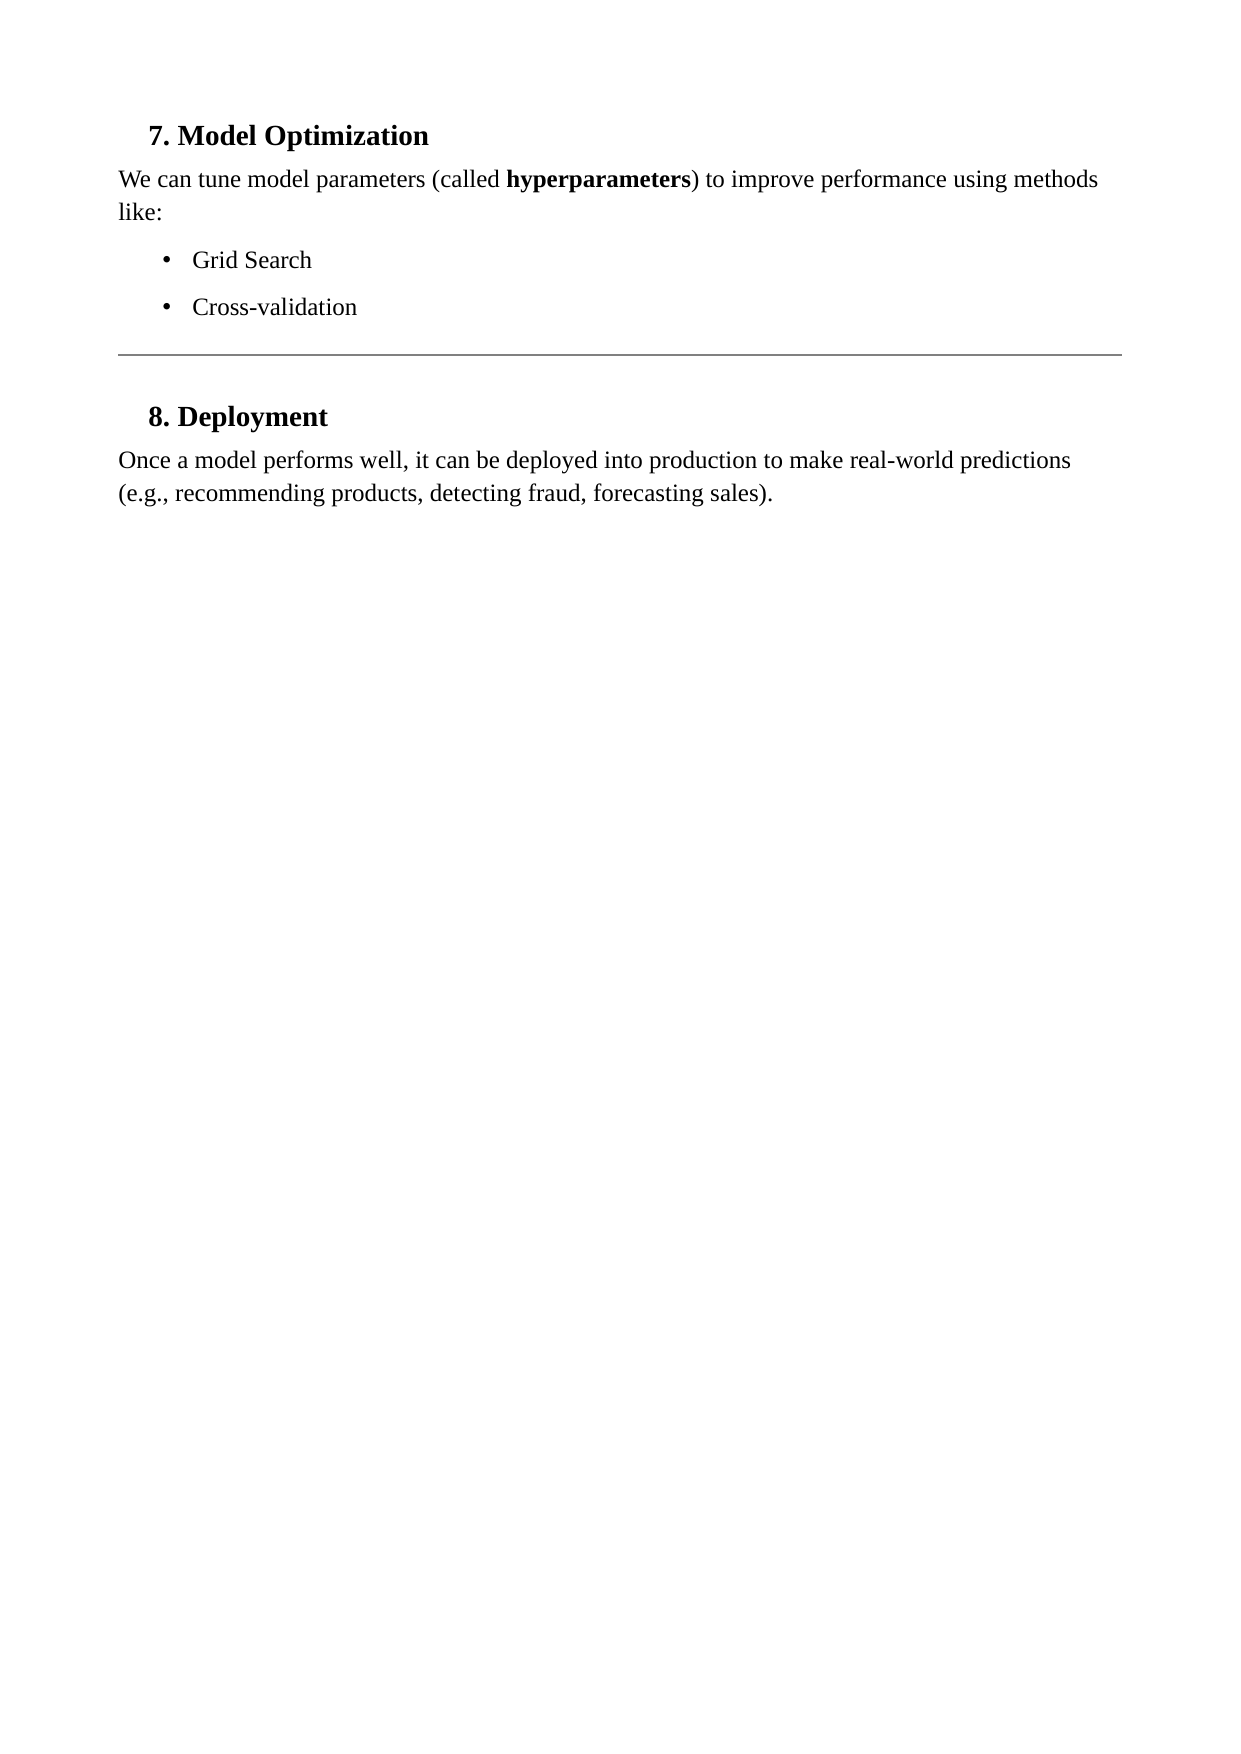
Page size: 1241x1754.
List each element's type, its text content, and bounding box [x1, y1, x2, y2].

subtitle 🔹 7. Model Optimization [118, 118, 1122, 152]
list Cross-validation [162, 292, 1122, 321]
text We can tune model parameters (called hyperparameters) to improve performance using methods like: [118, 164, 1122, 226]
list Grid Search [162, 245, 1122, 273]
text Once a model performs well, it can be deployed into production to make real-world predictions (e.g., recommending products, detecting fraud, forecasting sales). [118, 445, 1122, 507]
subtitle 🔹 8. Deployment [118, 399, 1122, 432]
